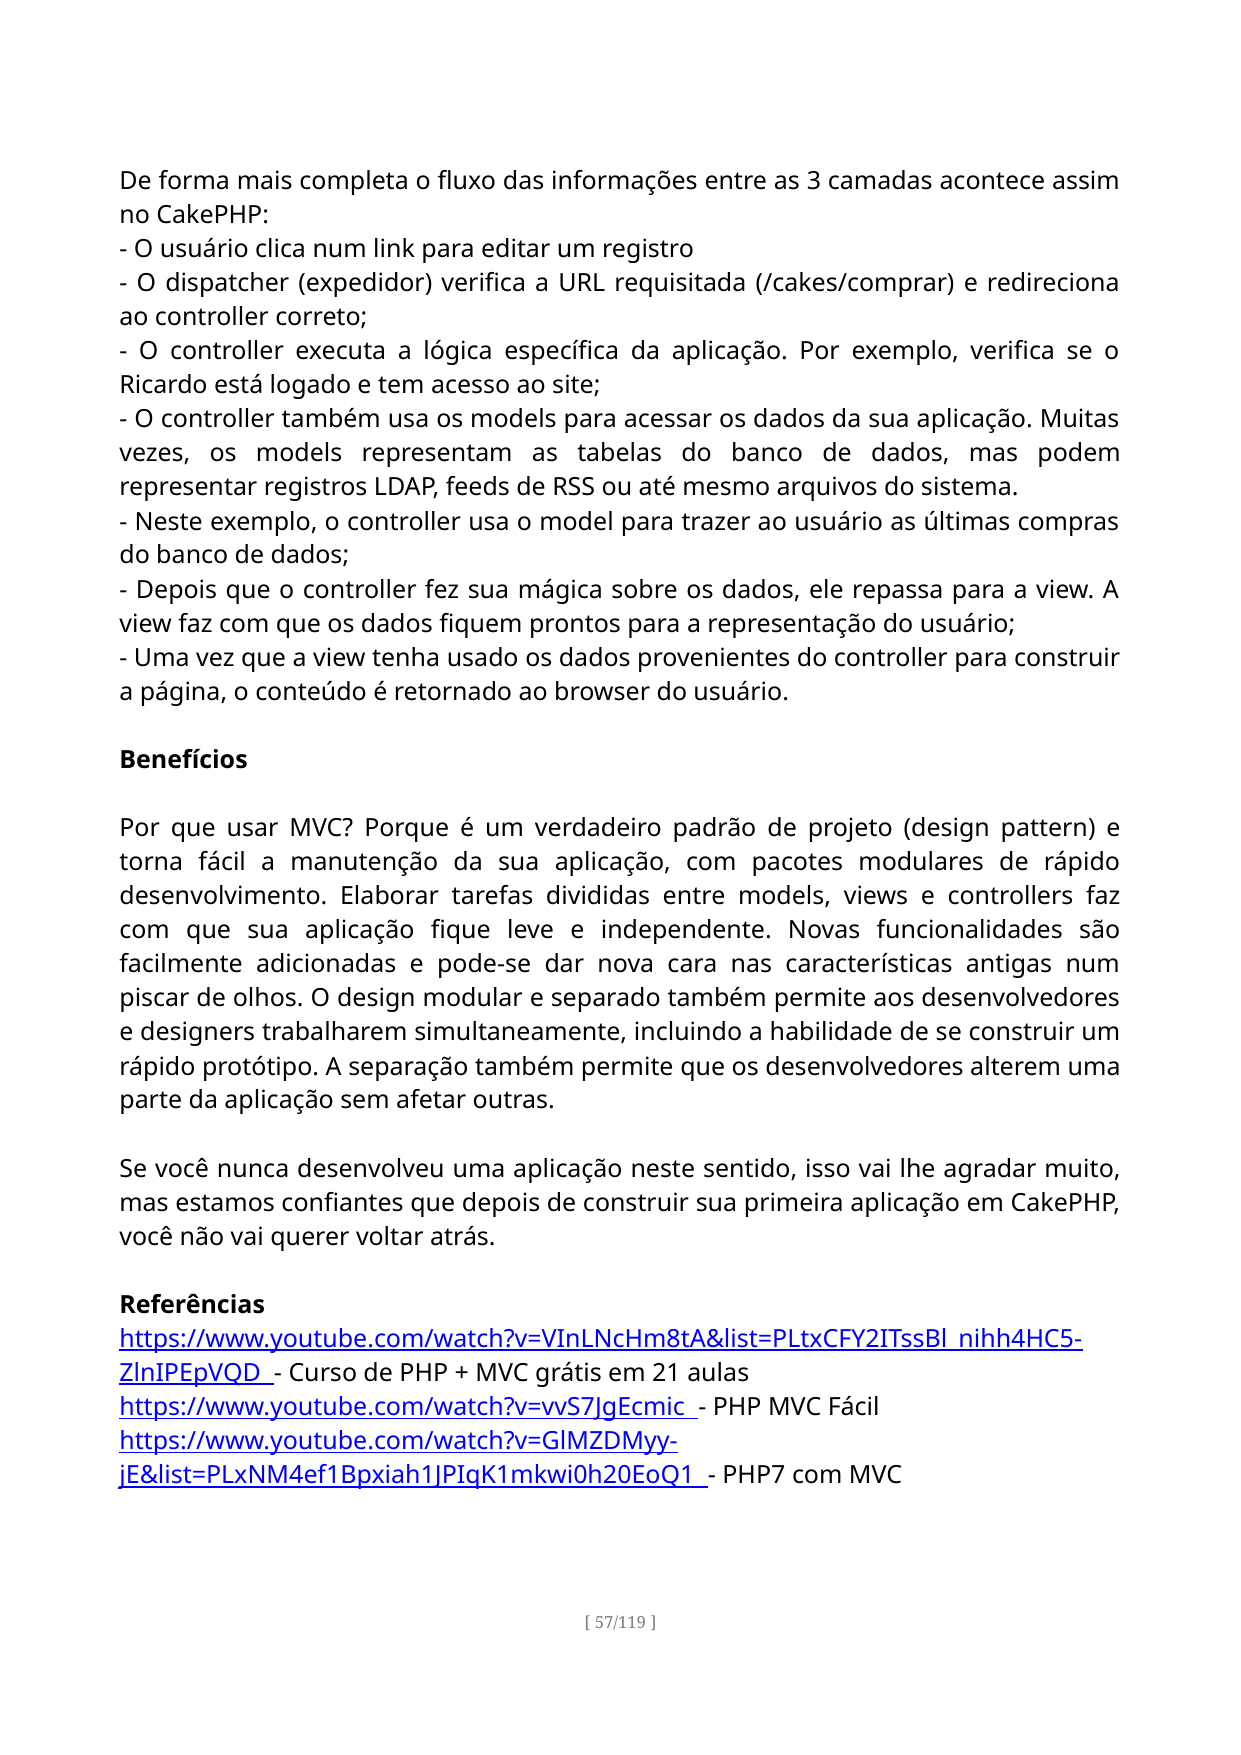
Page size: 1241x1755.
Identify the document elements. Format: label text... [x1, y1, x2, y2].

text Benefícios [113, 742, 1128, 776]
text - Uma vez que a view tenha usado os dados provenientes do controller para construir a página, o conteúdo é retornado ao browser do usuário. [113, 639, 1128, 707]
text https://www.youtube.com/watch?v=GlMZDMyy-jE&list=PLxNM4ef1Bpxiah1JPIqK1mkwi0h20EoQ1 - PHP7 com MVC [113, 1423, 1128, 1497]
text Referências [113, 1287, 1128, 1321]
text https://www.youtube.com/watch?v=VInLNcHm8tA&list=PLtxCFY2ITssBl_nihh4HC5-ZlnIPEpVQD - Curso de PHP + MVC grátis em 21 aulas [113, 1321, 1128, 1389]
text https://www.youtube.com/watch?v=vvS7JgEcmic - PHP MVC Fácil [113, 1389, 1128, 1423]
text - O dispatcher (expedidor) verifica a URL requisitada (/cakes/comprar) e redireciona ao controller correto; [113, 265, 1128, 333]
text - O controller executa a lógica específica da aplicação. Por exemplo, verifica se o Ricardo está logado e tem acesso ao site; [113, 333, 1128, 401]
text - O controller também usa os models para acessar os dados da sua aplicação. Muitas vezes, os models representam as tabelas do banco de dados, mas podem representar registros LDAP, feeds de RSS ou até mesmo arquivos do sistema. [113, 401, 1128, 503]
text - Depois que o controller fez sua mágica sobre os dados, ele repassa para a view. A view faz com que os dados fiquem prontos para a representação do usuário; [113, 571, 1128, 639]
text De forma mais completa o fluxo das informações entre as 3 camadas acontece assim no CakePHP: [113, 156, 1128, 231]
text - O usuário clica num link para editar um registro [113, 231, 1128, 265]
text Por que usar MVC? Porque é um verdadeiro padrão de projeto (design pattern) e torna fácil a manutenção da sua aplicação, com pacotes modulares de rápido desenvolvimento. Elaborar tarefas divididas entre models, views e controllers faz com que sua aplicação fique leve e independente. Novas funcionalidades são facilmente adicionadas e pode-se dar nova cara nas características antigas num piscar de olhos. O design modular e separado também permite aos desenvolvedores e designers trabalharem simultaneamente, incluindo a habilidade de se construir um rápido protótipo. A separação também permite que os desenvolvedores alterem uma parte da aplicação sem afetar outras. [113, 810, 1128, 1116]
text Se você nunca desenvolveu uma aplicação neste sentido, isso vai lhe agradar muito, mas estamos confiantes que depois de construir sua primeira aplicação em CakePHP, você não vai querer voltar atrás. [113, 1150, 1128, 1252]
text - Neste exemplo, o controller usa o model para trazer ao usuário as últimas compras do banco de dados; [113, 503, 1128, 571]
